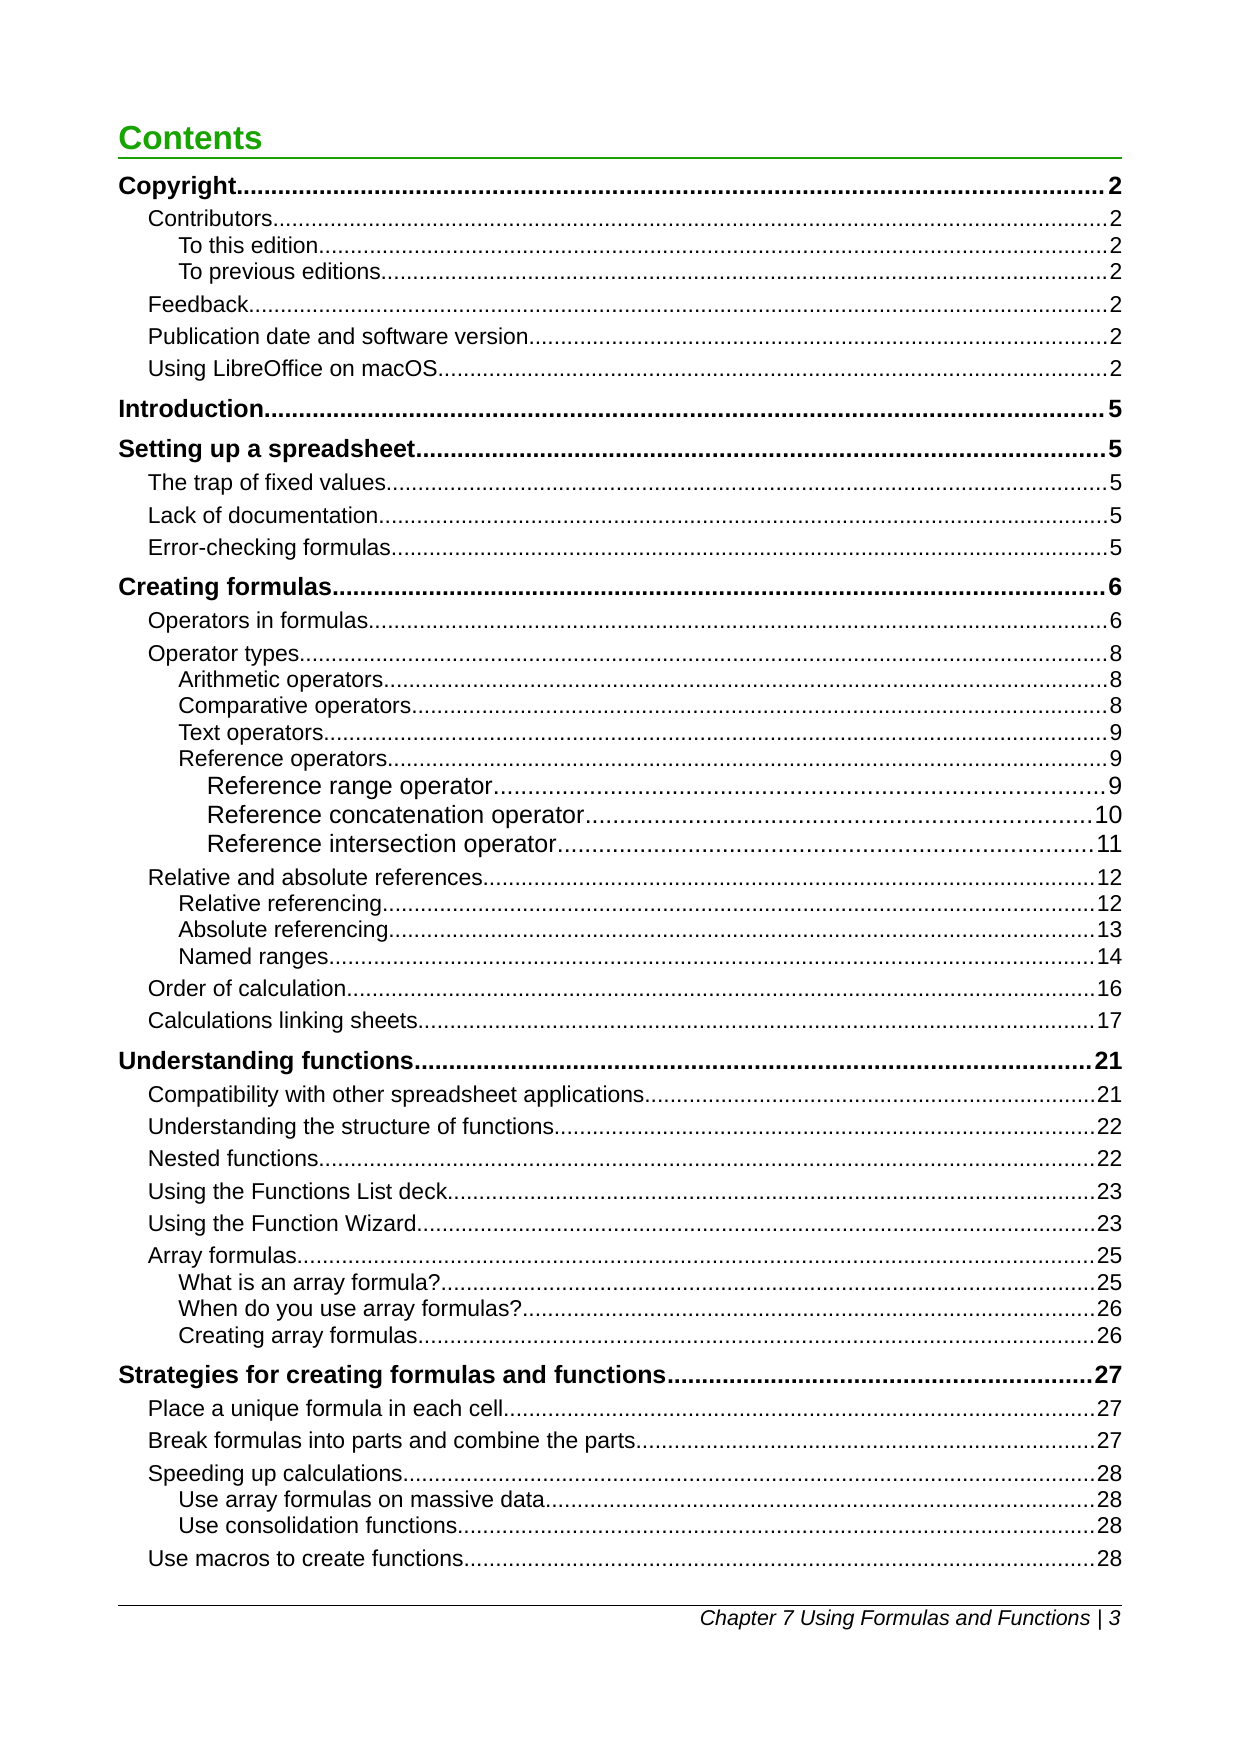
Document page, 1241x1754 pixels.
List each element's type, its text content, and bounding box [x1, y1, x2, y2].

text Reference concatenation operator 10 [207, 800, 1122, 829]
text Absolute referencing 13 [178, 916, 1122, 943]
text Operators in formulas 6 [148, 607, 1122, 633]
text Understanding functions 21 [118, 1046, 1122, 1074]
text Lack of documentation 5 [148, 502, 1122, 528]
text Creating formulas 6 [118, 572, 1122, 601]
subtitle Contents [118, 118, 1122, 157]
text Strategies for creating formulas and functions 27 [118, 1360, 1122, 1389]
text Calculations linking sheets 17 [148, 1007, 1122, 1034]
text Comparative operators 8 [178, 692, 1122, 718]
text Relative referencing 12 [178, 890, 1122, 916]
text Speeding up calculations 28 [148, 1459, 1122, 1486]
text The trap of fixed values 5 [148, 469, 1122, 496]
text Text operators 9 [178, 718, 1122, 745]
text Compatibility with other spreadsheet applications 21 [148, 1081, 1122, 1107]
text Reference operators 9 [178, 745, 1122, 771]
text Array formulas 25 [148, 1242, 1122, 1269]
text Use array formulas on massive data 28 [178, 1486, 1122, 1512]
text Use consolidation functions 28 [178, 1512, 1122, 1538]
text Error-checking formulas 5 [148, 534, 1122, 560]
text Nested functions 22 [148, 1145, 1122, 1172]
text Using LibreOffice on macOS 2 [148, 355, 1122, 382]
text To this edition 2 [178, 232, 1122, 258]
text Feedback 2 [148, 291, 1122, 317]
text To previous editions 2 [178, 258, 1122, 284]
text Introduction 5 [118, 394, 1122, 422]
text Order of calculation 16 [148, 975, 1122, 1001]
text Using the Functions List deck 23 [148, 1178, 1122, 1204]
text When do you use array formulas? 26 [178, 1295, 1122, 1322]
text Place a unique formula in each cell 27 [148, 1395, 1122, 1421]
text Publication date and software version 2 [148, 323, 1122, 349]
text Contributors 2 [148, 205, 1122, 232]
text Operator types 8 [148, 639, 1122, 666]
text Creating array formulas 26 [178, 1322, 1122, 1348]
text Use macros to create functions 28 [148, 1544, 1122, 1571]
text Arithmetic operators 8 [178, 666, 1122, 692]
text Setting up a spreadsheet 5 [118, 434, 1122, 463]
text What is an array formula? 25 [178, 1269, 1122, 1295]
text Understanding the structure of functions 22 [148, 1113, 1122, 1139]
text Reference range operator 9 [207, 771, 1122, 800]
text Break formulas into parts and combine the parts 27 [148, 1427, 1122, 1453]
text Using the Function Wizard 23 [148, 1210, 1122, 1236]
text Reference intersection operator 11 [207, 829, 1122, 857]
text Relative and absolute references 12 [148, 863, 1122, 890]
text Named ranges 14 [178, 943, 1122, 969]
text Copyright 2 [118, 171, 1122, 199]
